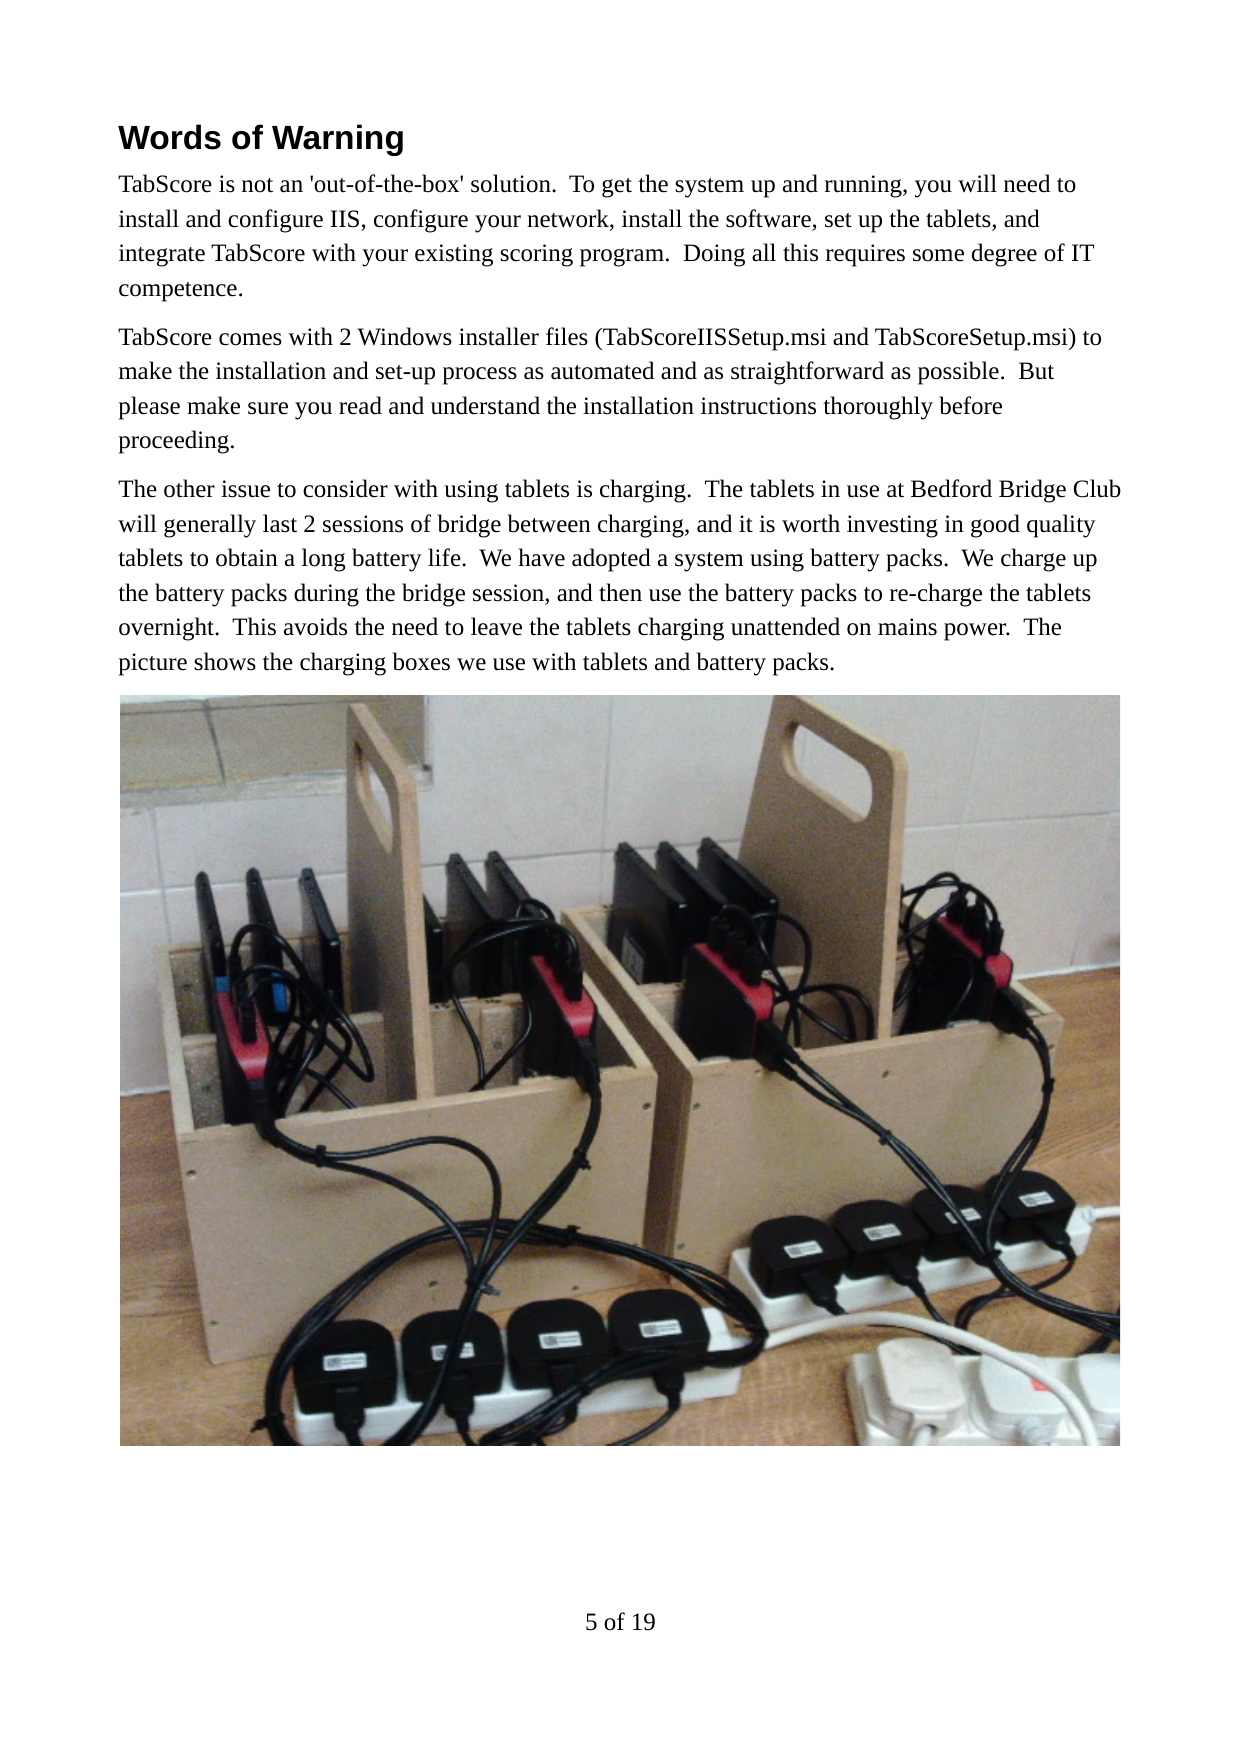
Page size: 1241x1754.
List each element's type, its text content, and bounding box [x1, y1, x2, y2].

text TabScore comes with 2 Windows installer files (TabScoreIISSetup.msi and TabScoreSetup.msi) to make the installation and set-up process as automated and as straightforward as possible. But please make sure you read and understand the installation instructions thoroughly before proceeding. [118, 322, 1122, 454]
text TabScore is not an 'out-of-the-box' solution. To get the system up and running, you will need to install and configure IIS, configure your network, install the software, set up the tablets, and integrate TabScore with your existing scoring program. Doing all this requires some degree of IT competence. [118, 169, 1122, 301]
text The other issue to consider with using tablets is charging. The tablets in use at Bedford Bridge Club will generally last 2 sessions of bridge between charging, and it is worth investing in good quality tablets to obtain a long battery life. We have adopted a system using battery packs. We charge up the battery packs during the bridge session, and then use the battery packs to re-charge the tablets overnight. This avoids the need to leave the tablets charging unattended on mains power. The picture shows the charging boxes we use with tablets and battery packs. [118, 474, 1122, 675]
subtitle Words of Warning [118, 118, 1122, 157]
picture [120, 695, 1121, 1446]
